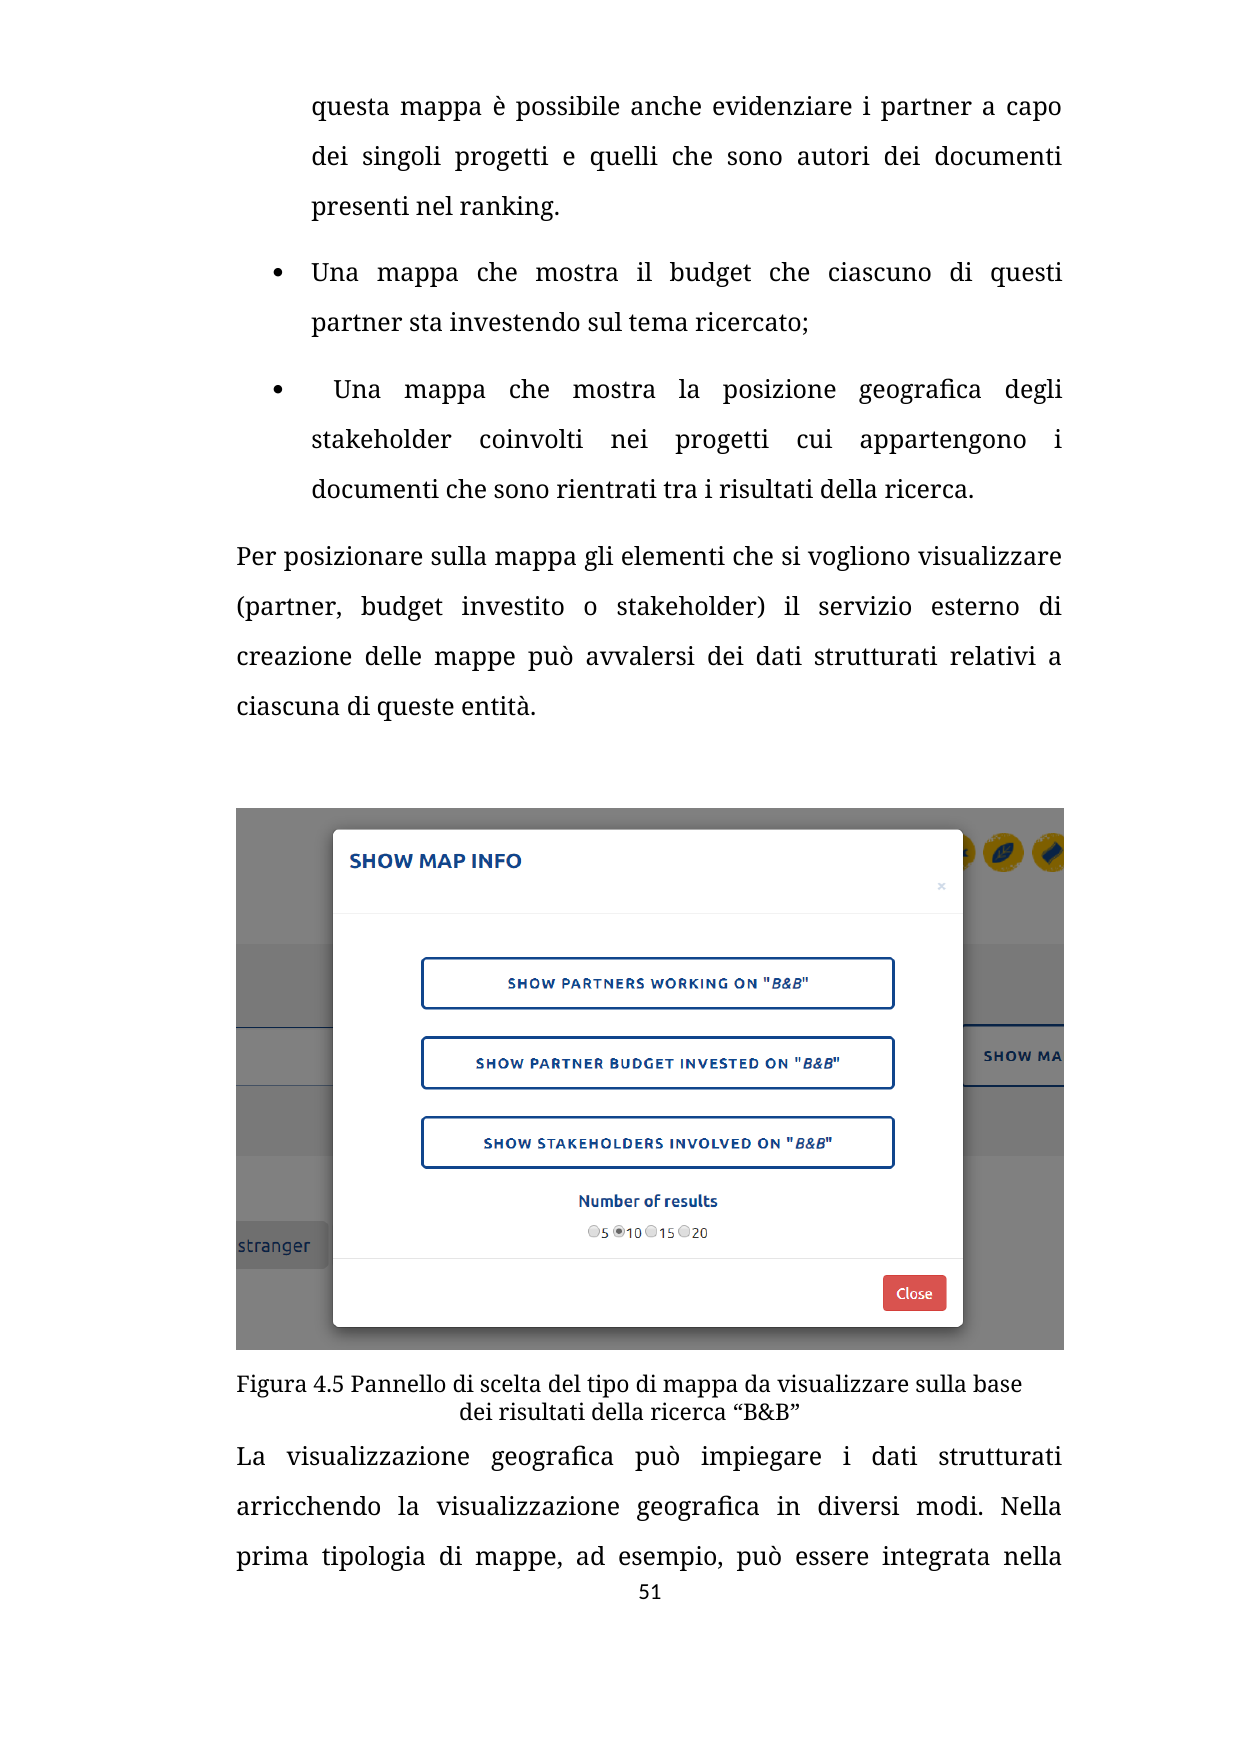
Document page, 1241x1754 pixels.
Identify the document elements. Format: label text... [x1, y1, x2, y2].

text La visualizzazione geografica può impiegare i dati strutturati arricchendo la visualizzazione geografica in diversi modi. Nella prima tipologia di mappe, ad esempio, può essere integrata nella visualizzazione l’informazione riguardo le Community cui afferisce ogni progetto mostrato; o, ancora, si può facilmente mostrare graficamente l’informazione riguardo l’arco temporale di svolgimento di un progetto, indicando quindi se questo sta volgendo al termine o meno. [236, 1350, 1063, 1575]
list questa mappa è possibile anche evidenziare i partner a capo dei singoli progetti e quelli che sono autori dei documenti presenti nel ranking. [274, 75, 1063, 225]
list Una mappa che mostra la posizione geografica degli stakeholder coinvolti nei progetti cui appartengono i documenti che sono rientrati tra i risultati della ricerca. [274, 358, 1063, 508]
list Una mappa che mostra il budget che ciascuno di questi partner sta investendo sul tema ricercato; [274, 242, 1063, 342]
text Per posizionare sulla mappa gli elementi che si vogliono visualizzare (partner, budget investito o stakeholder) il servizio esterno di creazione delle mappe può avvalersi dei dati strutturati relativi a ciascuna di queste entità. [236, 525, 1063, 725]
